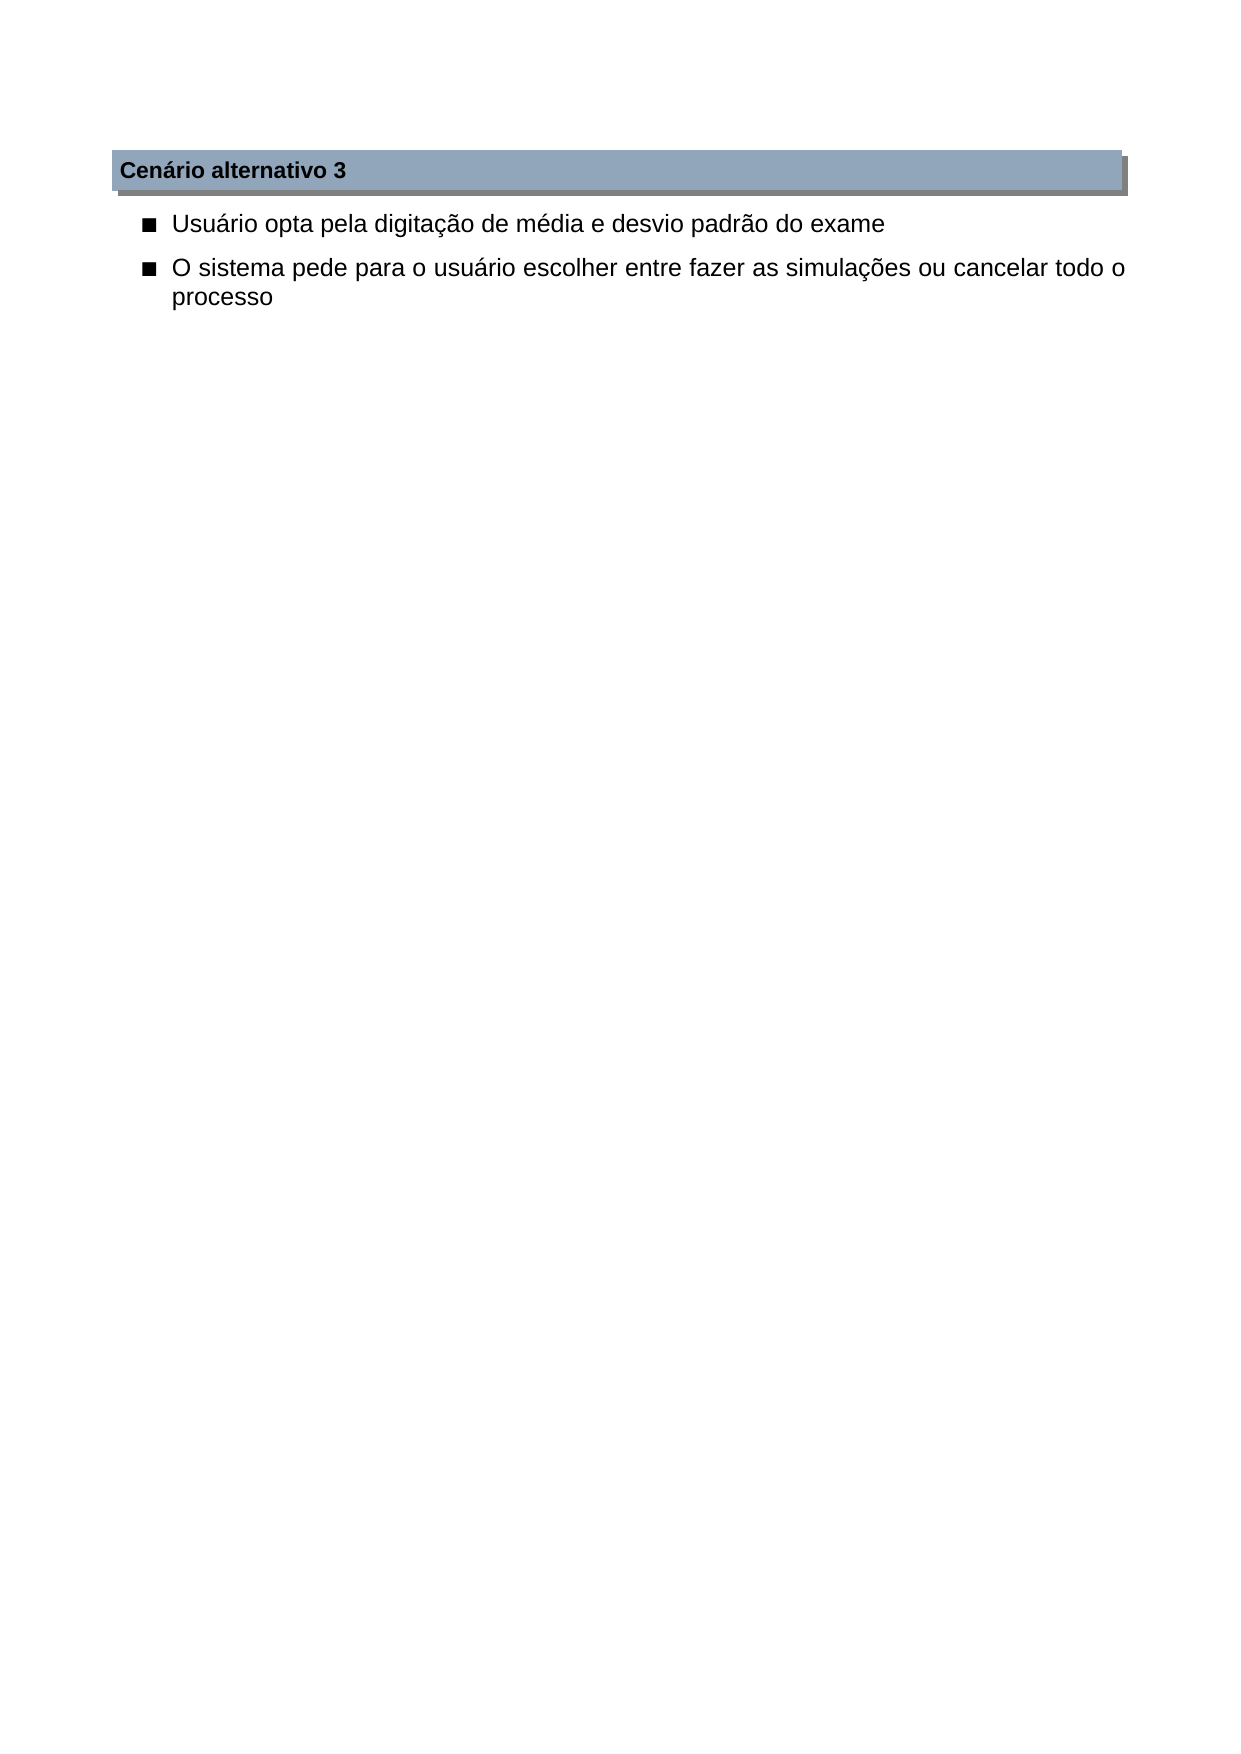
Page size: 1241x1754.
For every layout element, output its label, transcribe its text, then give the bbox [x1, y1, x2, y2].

list Usuário opta pela digitação de média e desvio padrão do exame [142, 209, 1128, 238]
list O sistema pede para o usuário escolher entre fazer as simulações ou cancelar todo o processo [142, 253, 1128, 311]
text Cenário alternativo 3 [117, 154, 1118, 186]
